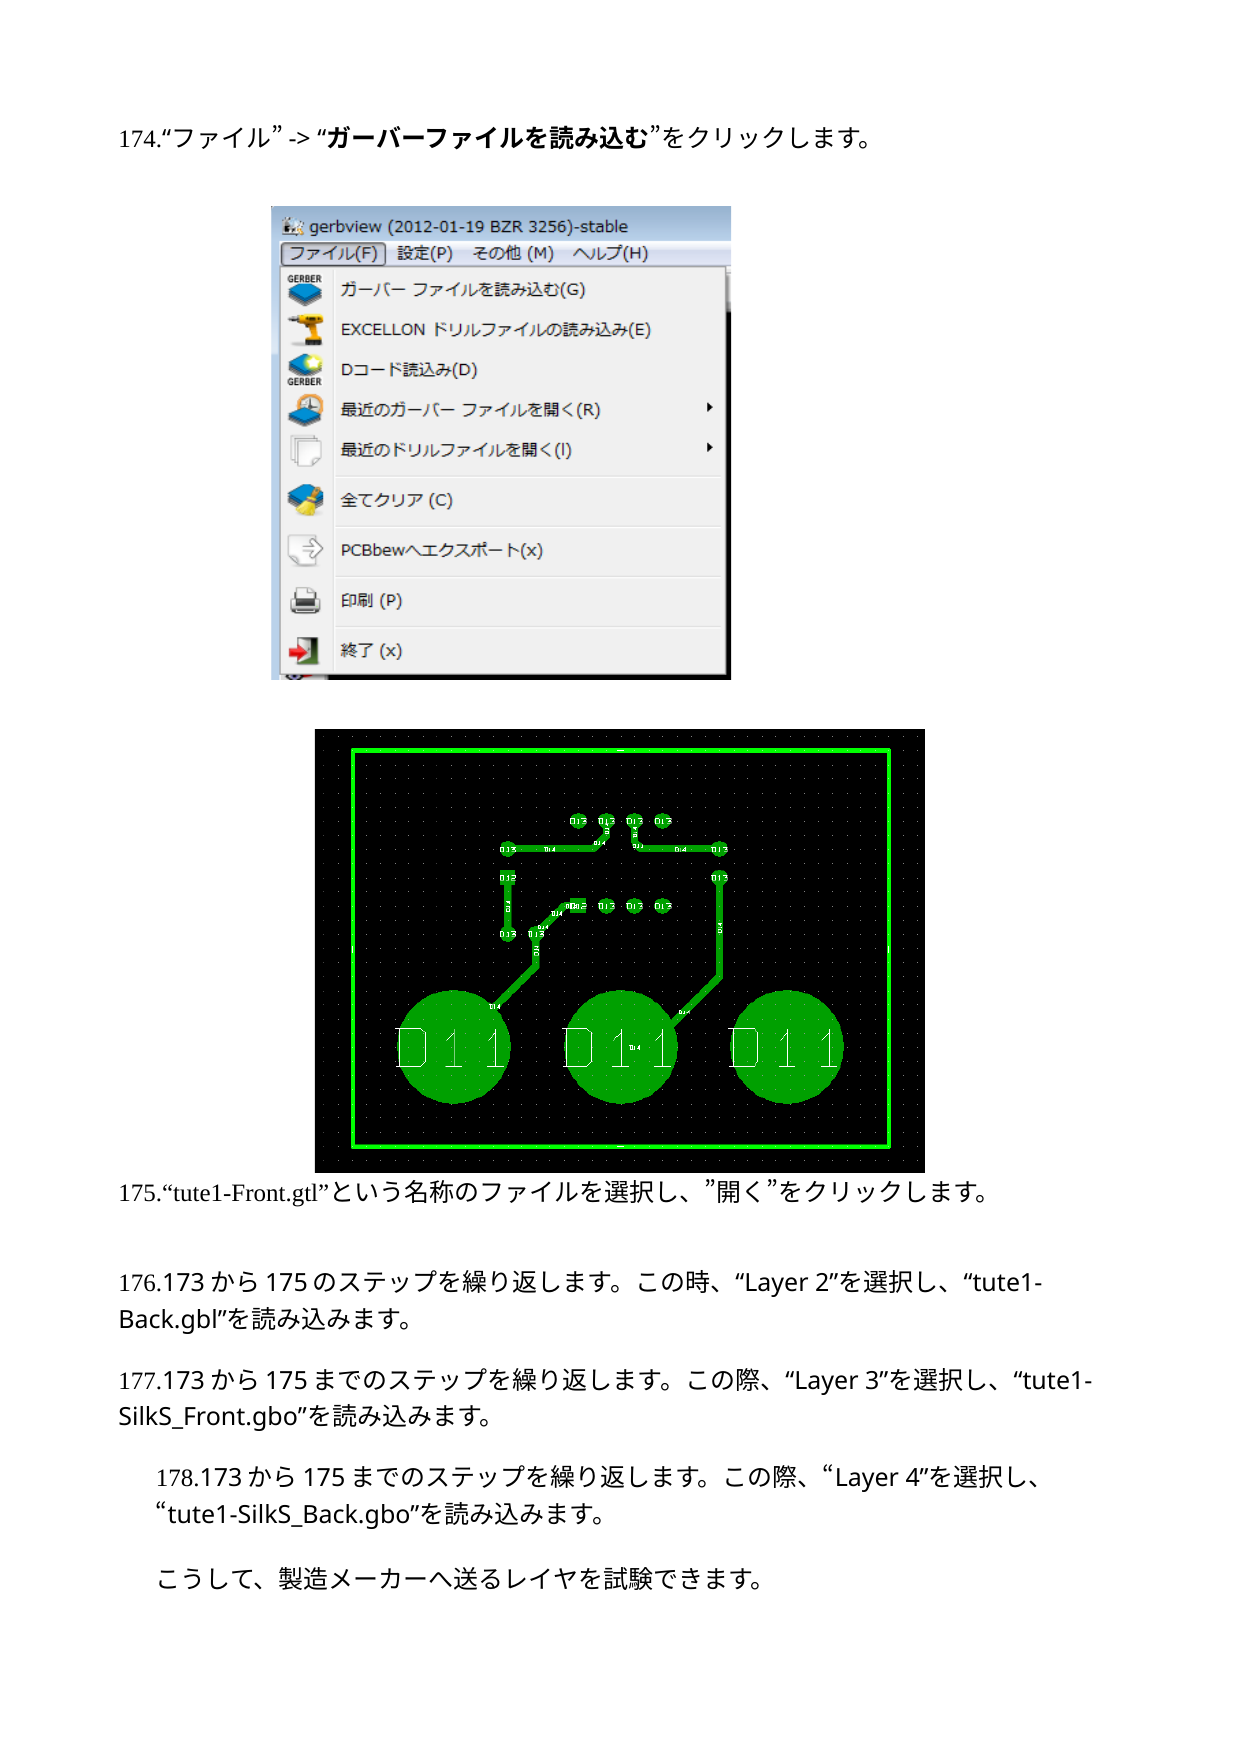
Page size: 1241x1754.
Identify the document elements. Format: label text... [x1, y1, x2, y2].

list 173から175のステップを繰り返します。この時、“Layer 2”を選択し、“tute1-Back.gbl”を読み込みます。 [118, 1263, 1122, 1335]
list “ファイル” -> “ガーバーファイルを読み込む”をクリックします。 [118, 118, 1122, 679]
list “tute1-Front.gtl”という名称のファイルを選択し、”開く”をクリックします。 [118, 704, 1122, 1238]
list 173から175までのステップを繰り返します。この際、“Layer 4”を選択し、“tute1-SilkS_Back.gbo”を読み込みます。 こうして、製造メーカーへ送るレイヤを試験できます。 [156, 1458, 1122, 1595]
picture [271, 206, 732, 680]
list 173から175までのステップを繰り返します。この際、“Layer 3”を選択し、“tute1-SilkS_Front.gbo”を読み込みます。 [118, 1360, 1122, 1433]
